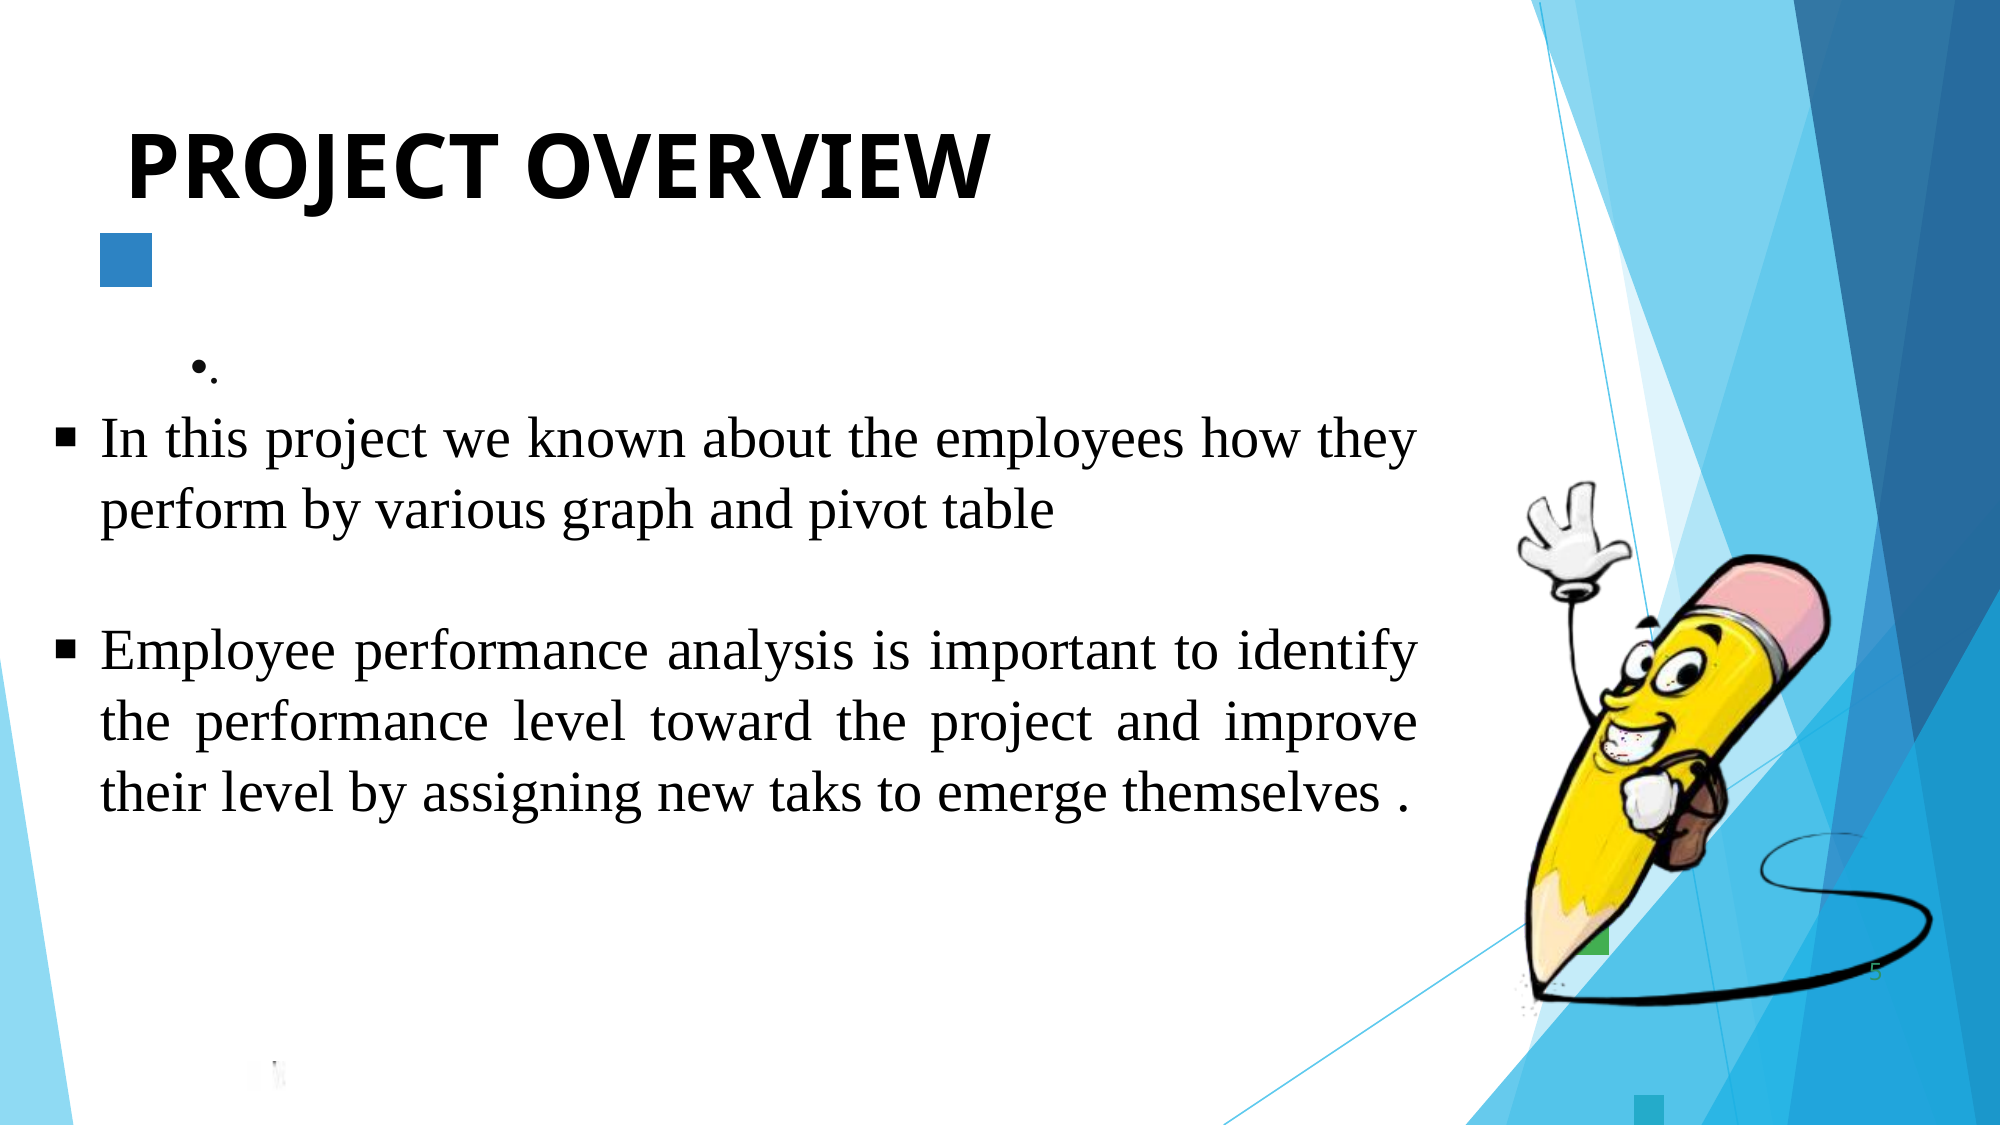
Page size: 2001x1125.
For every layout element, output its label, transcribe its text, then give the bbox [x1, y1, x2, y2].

text •. [190, 336, 1607, 394]
subtitle [1559, 103, 1611, 225]
subtitle PROJECT OVERVIEW [124, 103, 1578, 225]
list Employee performance analysis is important to identify the performance level toward the project and improve their level by assigning new taks to emerge themselves . [44, 615, 1575, 824]
text [1600, 336, 1644, 394]
list In this project we known about the employees how they perform by various graph and pivot table [44, 403, 1575, 541]
